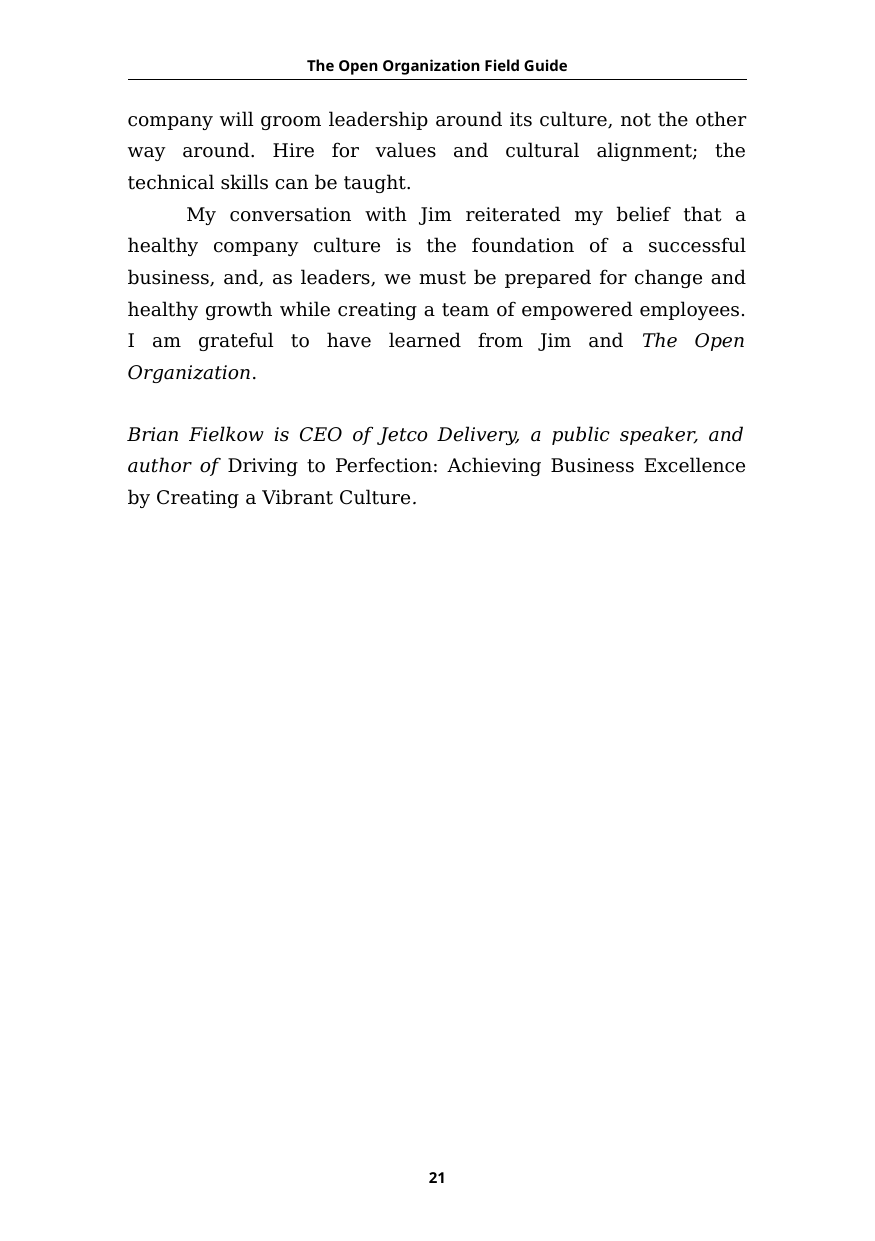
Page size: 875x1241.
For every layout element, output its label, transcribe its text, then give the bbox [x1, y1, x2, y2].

text My conversation with Jim reiterated my belief that a healthy company culture is the foundation of a successful business, and, as leaders, we must be prepared for change and healthy growth while creating a team of empowered employees. I am grateful to have learned from Jim and The Open Organization. [127, 203, 747, 384]
text Brian Fielkow is CEO of Jetco Delivery, a public speaker, and author of Driving to Perfection: Achieving Business Excellence by Creating a Vibrant Culture. [127, 423, 747, 509]
text company will groom leadership around its culture, not the other way around. Hire for values and cultural alignment; the technical skills can be taught. [127, 108, 747, 194]
